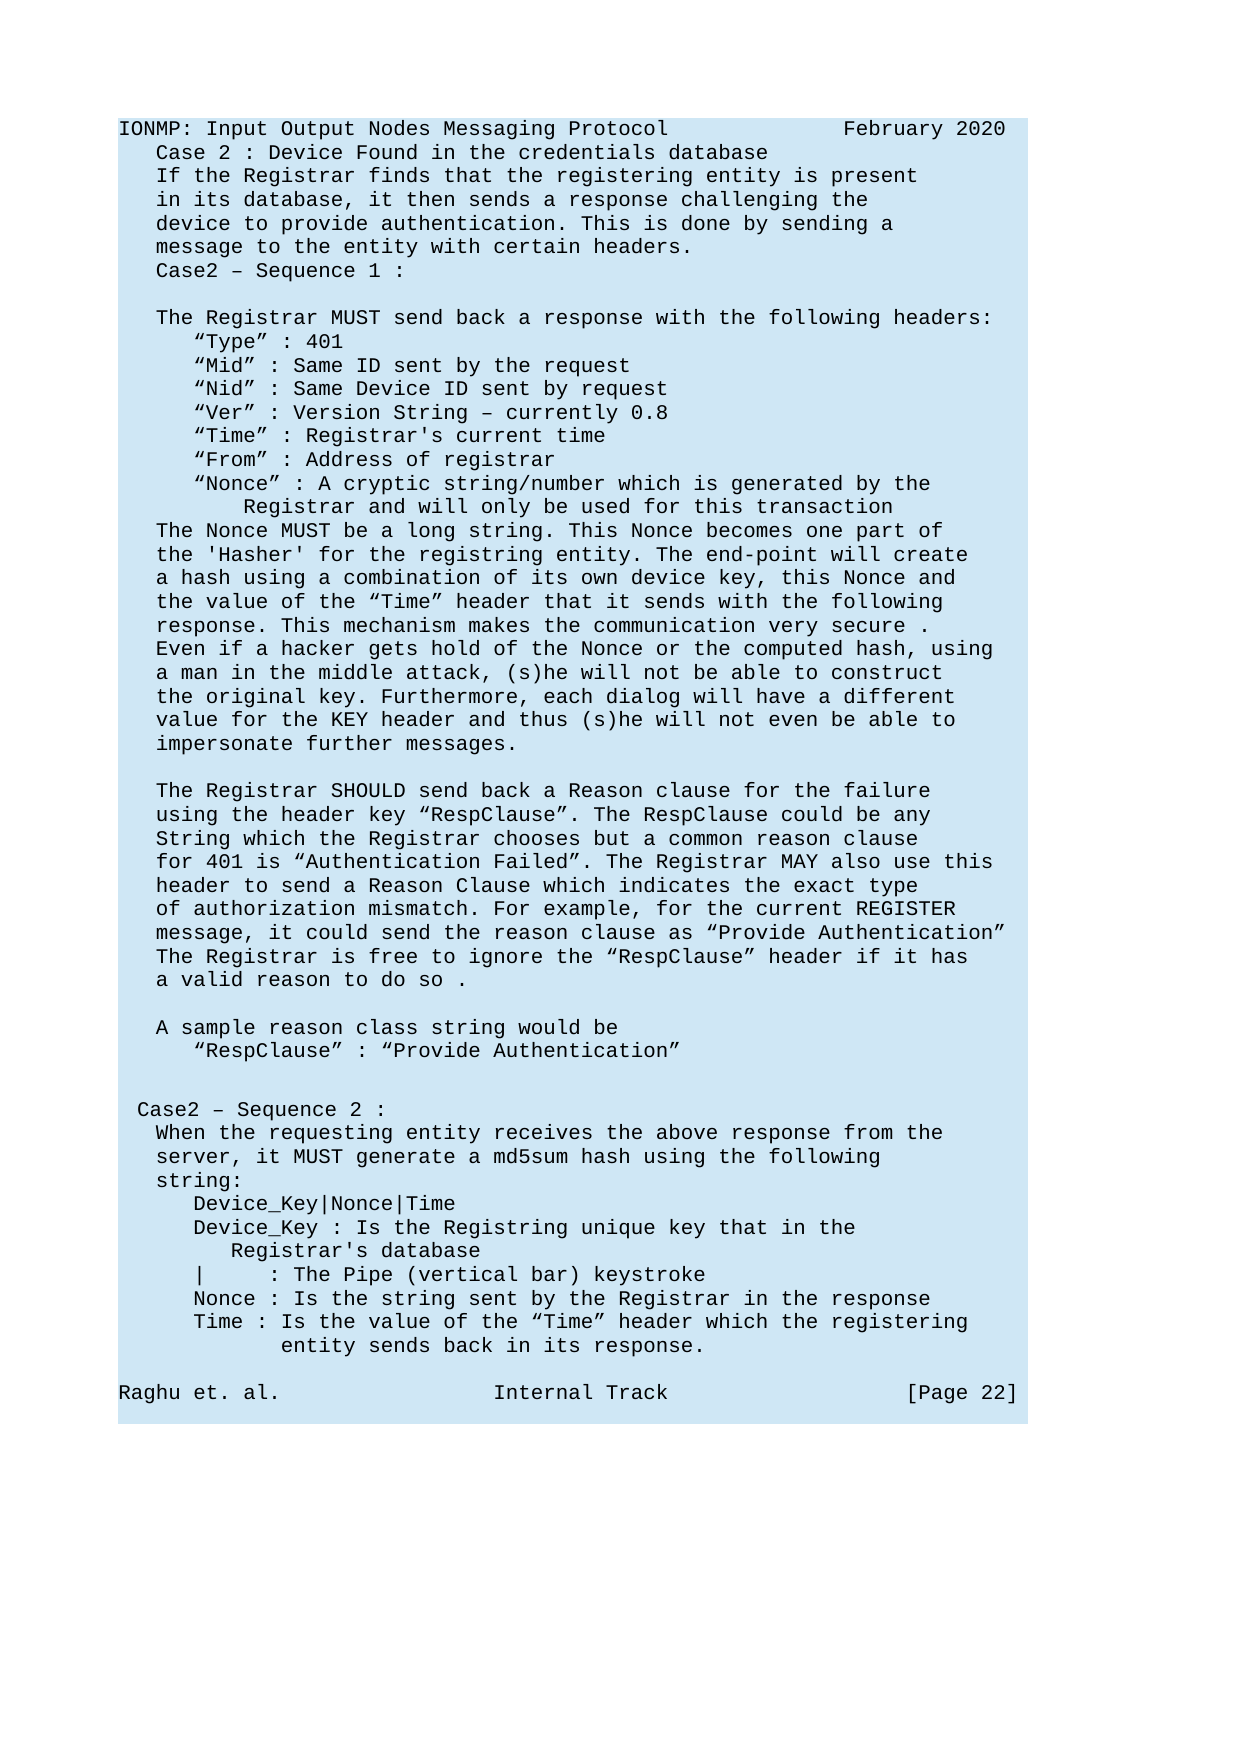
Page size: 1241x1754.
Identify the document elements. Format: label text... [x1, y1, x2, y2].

text The Nonce MUST be a long string. This Nonce becomes one part of the 'Hasher' for the registring entity. The end-point will create a hash using a combination of its own device key, this Nonce and the value of the “Time” header that it sends with the following response. This mechanism makes the communication very secure . Even if a hacker gets hold of the Nonce or the computed hash, using a man in the middle attack, (s)he will not be able to construct the original key. Furthermore, each dialog will have a different value for the KEY header and thus (s)he will not even be able to impersonate further messages. [118, 520, 1028, 757]
text Raghu et. al. Internal Track [Page 22] [118, 1382, 1028, 1406]
text “Mid” : Same ID sent by the request [118, 354, 1028, 378]
text “Ver” : Version String – currently 0.8 [118, 402, 1028, 426]
text Device_Key|Nonce|Time [118, 1193, 1028, 1217]
text | : The Pipe (vertical bar) keystroke Nonce : Is the string sent by the Registrar in the response Time : Is the value of the “Time” header which the registering entity sends back in its response. [118, 1264, 1028, 1359]
text If the Registrar finds that the registering entity is present in its database, it then sends a response challenging the device to provide authentication. This is done by sending a message to the entity with certain headers. [118, 165, 1028, 260]
text “Nonce” : A cryptic string/number which is generated by the Registrar and will only be used for this transaction [118, 473, 1028, 520]
text The Registrar is free to ignore the “RespClause” header if it has a valid reason to do so . [118, 946, 1028, 993]
text “Time” : Registrar's current time [118, 426, 1028, 449]
text “From” : Address of registrar [118, 449, 1028, 473]
text Device_Key : Is the Registring unique key that in the [118, 1217, 1028, 1241]
text The Registrar SHOULD send back a Reason clause for the failure using the header key “RespClause”. The RespClause could be any String which the Registrar chooses but a common reason clause for 401 is “Authentication Failed”. The Registrar MAY also use this header to send a Reason Clause which indicates the exact type of authorization mismatch. For example, for the current REGISTER [118, 780, 1028, 922]
text Case2 – Sequence 1 : [118, 260, 1028, 284]
text When the requesting entity receives the above response from the server, it MUST generate a md5sum hash using the following string: [118, 1122, 1028, 1193]
text Case 2 : Device Found in the credentials database [118, 142, 1028, 165]
text message, it could send the reason clause as “Provide Authentication” [118, 922, 1028, 946]
text The Registrar MUST send back a response with the following headers: [118, 307, 1028, 331]
text “Nid” : Same Device ID sent by request [118, 378, 1028, 402]
text IONMP: Input Output Nodes Messaging Protocol February 2020 [118, 118, 1028, 142]
text “Type” : 401 [118, 331, 1028, 354]
text A sample reason class string would be “RespClause” : “Provide Authentication” Case2 – Sequence 2 : [118, 1017, 1028, 1122]
text Registrar's database [118, 1241, 1028, 1264]
